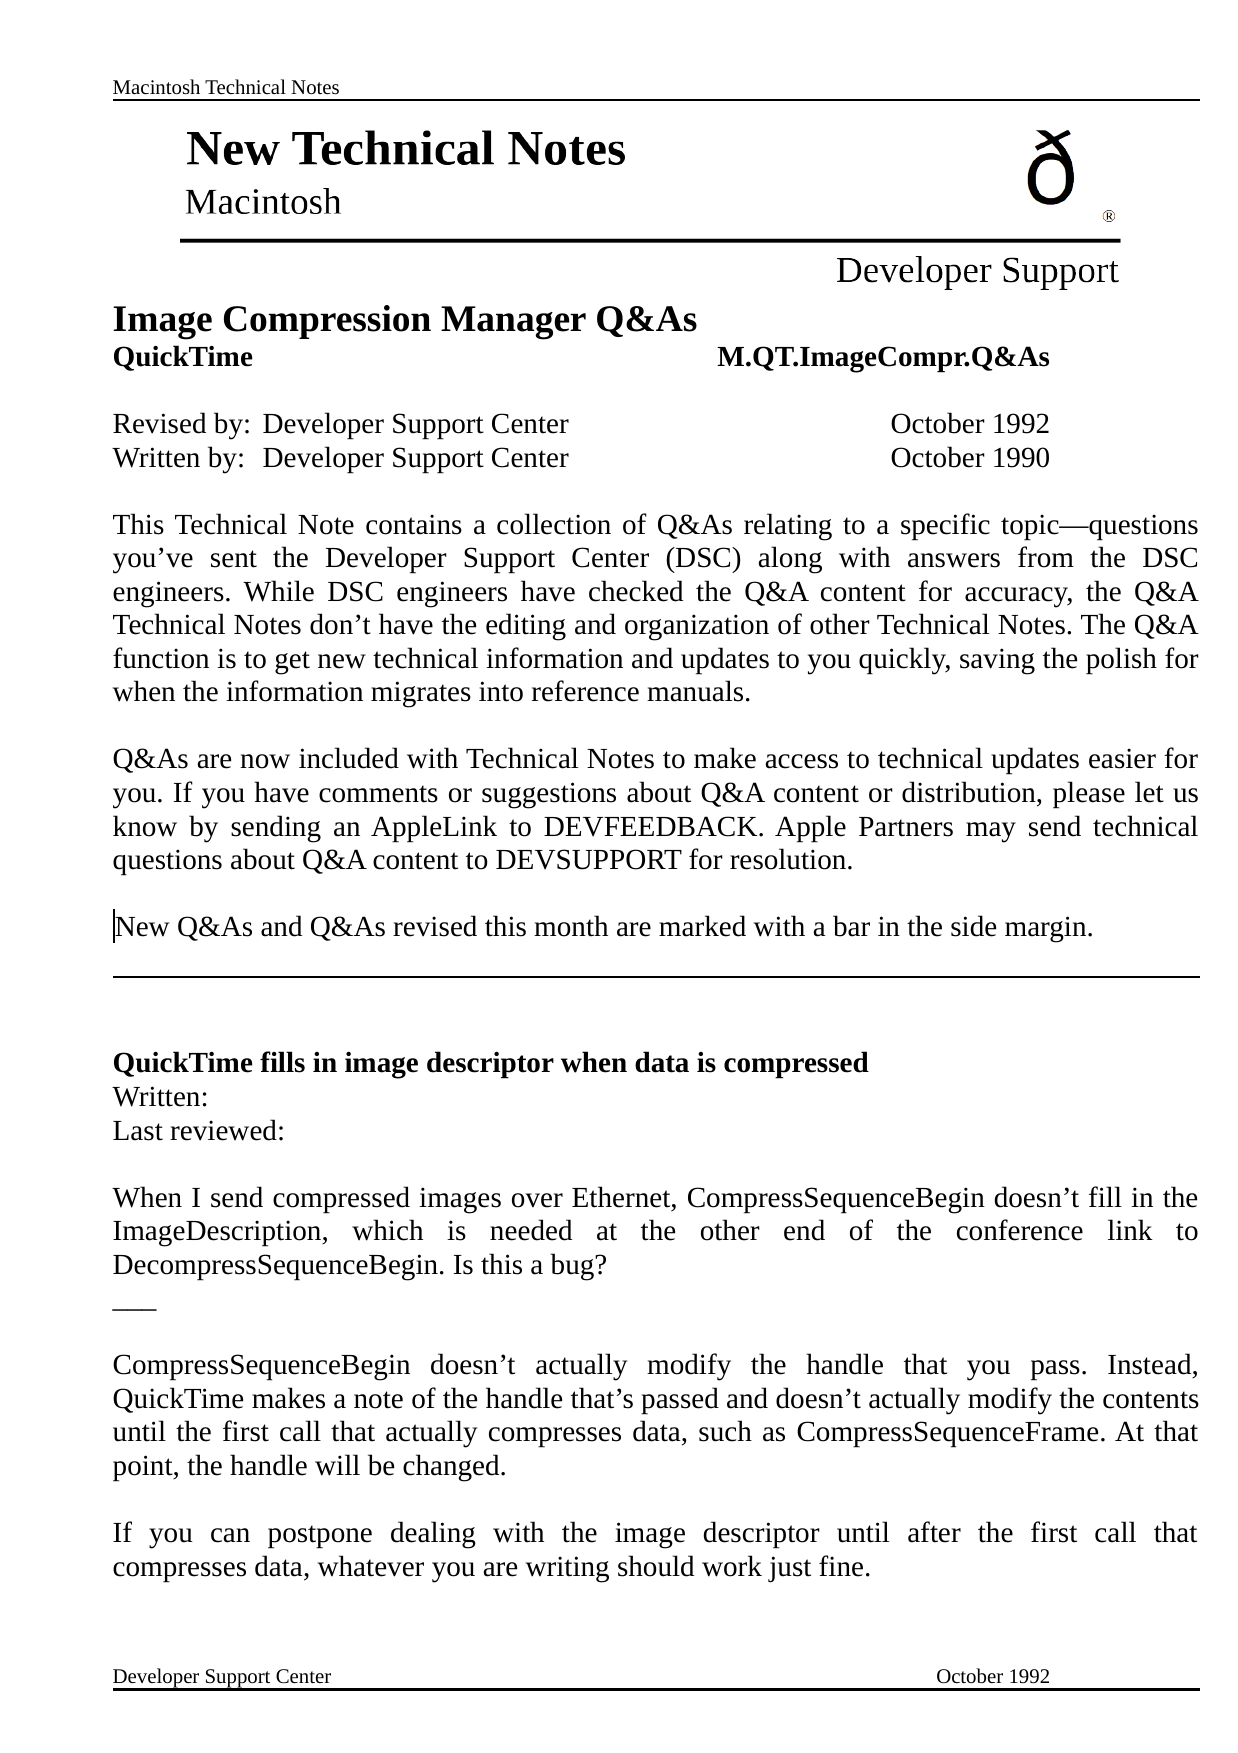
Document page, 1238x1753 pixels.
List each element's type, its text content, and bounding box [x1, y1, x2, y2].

text Revised by: Developer Support Center October 1992 [112, 406, 1200, 440]
text CompressSequenceBegin doesn’t actually modify the handle that you pass. Instead, QuickTime makes a note of the handle that’s passed and doesn’t actually modify the contents until the first call that actually compresses data, such as CompressSequenceFrame. At that point, the handle will be changed. [112, 1347, 1200, 1482]
text Image Compression Manager Q&As [112, 296, 1200, 339]
text Written by: Developer Support Center October 1990 [112, 440, 1200, 473]
text New Q&As and Q&As revised this month are marked with a bar in the side margin. [115, 909, 1200, 943]
text QuickTime fills in image descriptor when data is compressed [112, 1046, 1200, 1079]
text Q&As are now included with Technical Notes to make access to technical updates easier for you. If you have comments or suggestions about Q&A content or distribution, please let us know by sending an AppleLink to DEVFEEDBACK. Apple Partners may send technical questions about Q&A content to DEVSUPPORT for resolution. [112, 742, 1200, 876]
text ___ [112, 1280, 1200, 1314]
picture [180, 125, 1133, 296]
text QuickTime M.QT.ImageCompr.Q&As [112, 339, 1200, 373]
text If you can postpone dealing with the image descriptor until after the first call that compresses data, whatever you are writing should work just fine. [112, 1515, 1200, 1582]
text Last reviewed: [112, 1113, 1200, 1146]
text When I send compressed images over Ethernet, CompressSequenceBegin doesn’t fill in the ImageDescription, which is needed at the other end of the conference link to DecompressSequenceBegin. Is this a bug? [112, 1180, 1200, 1280]
text This Technical Note contains a collection of Q&As relating to a specific topic—questions you’ve sent the Developer Support Center (DSC) along with answers from the DSC engineers. While DSC engineers have checked the Q&A content for accuracy, the Q&A Technical Notes don’t have the editing and organization of other Technical Notes. The Q&A function is to get new technical information and updates to you quickly, saving the polish for when the information migrates into reference manuals. [112, 507, 1200, 708]
text Written: [112, 1079, 1200, 1113]
